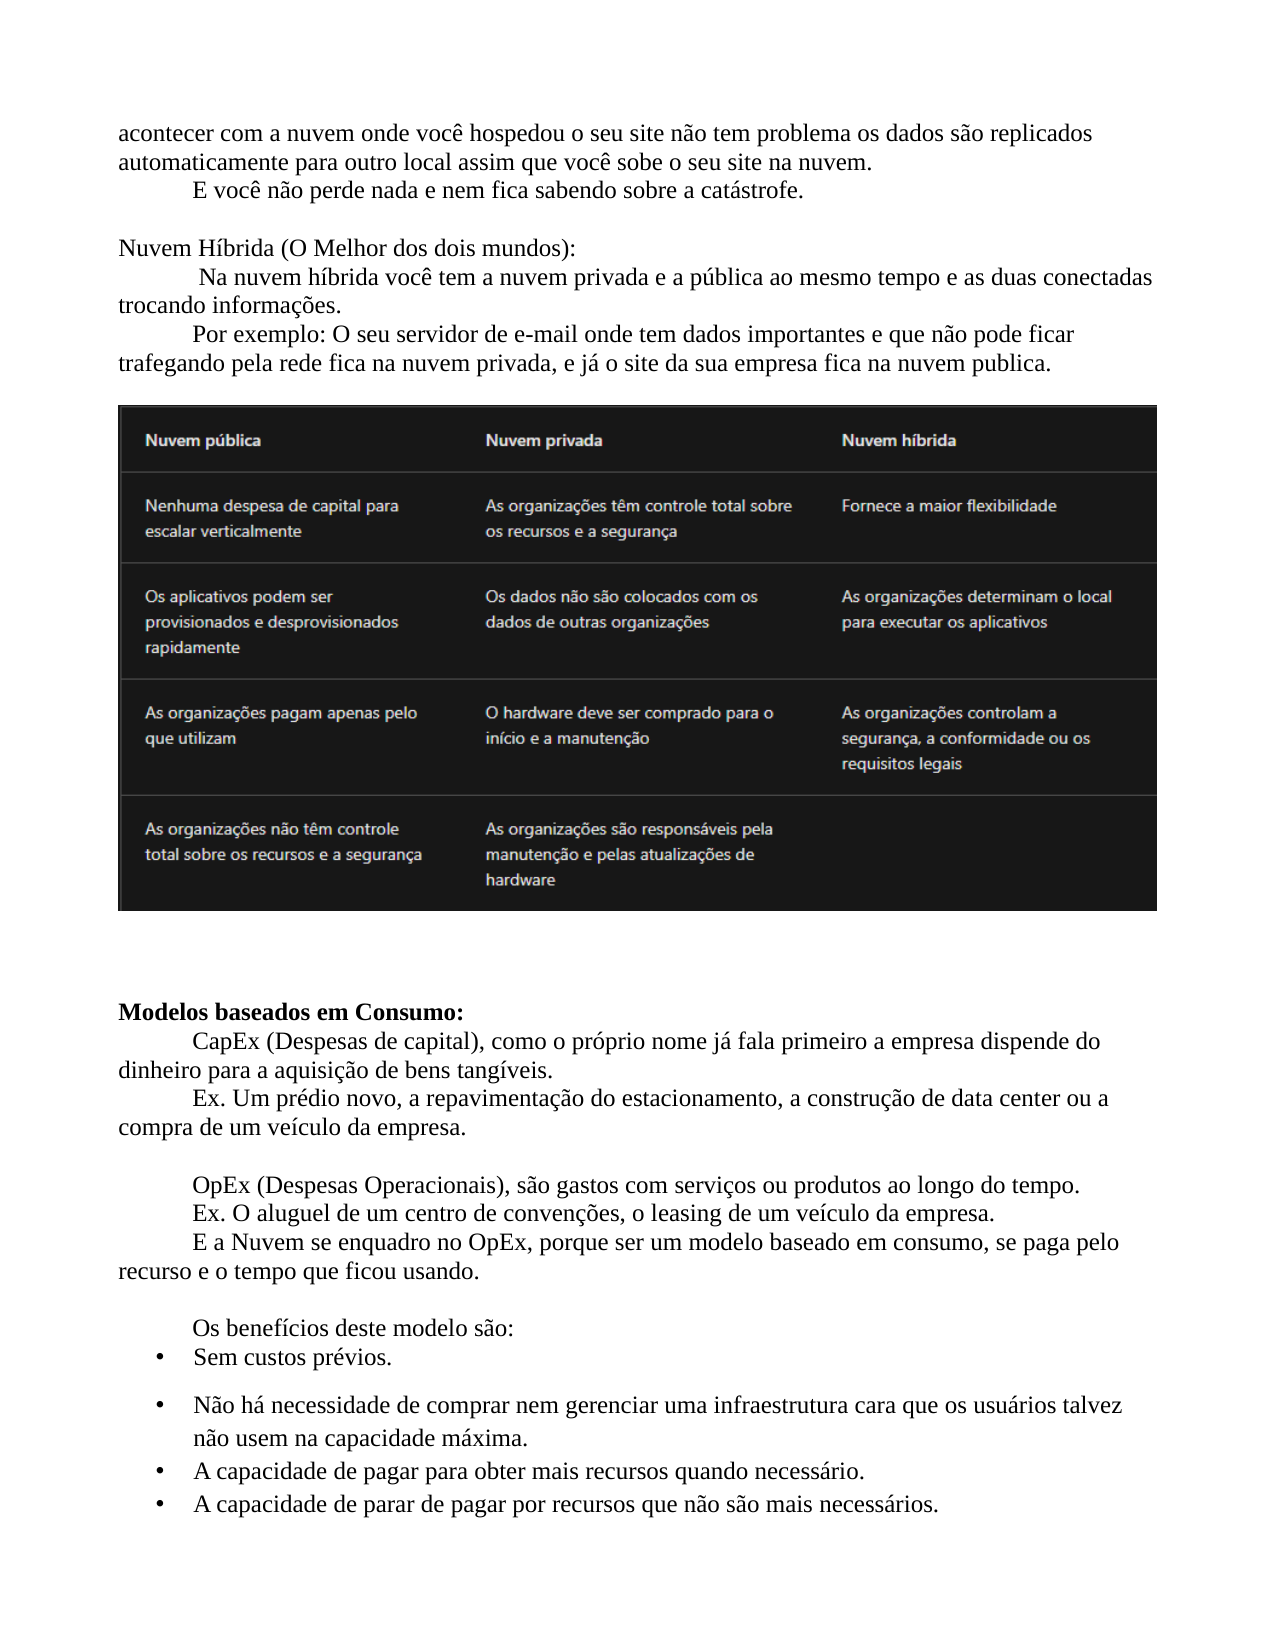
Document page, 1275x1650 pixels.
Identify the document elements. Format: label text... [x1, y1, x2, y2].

text E a Nuvem se enquadro no OpEx, porque ser um modelo baseado em consumo, se paga pelo recurso e o tempo que ficou usando. [118, 1227, 1157, 1285]
picture [118, 405, 1157, 911]
text OpEx (Despesas Operacionais), são gastos com serviços ou produtos ao longo do tempo. [118, 1170, 1157, 1198]
text Nuvem Híbrida (O Melhor dos dois mundos): [118, 233, 1157, 262]
text Na nuvem híbrida você tem a nuvem privada e a pública ao mesmo tempo e as duas conectadas trocando informações. Por exemplo: O seu servidor de e-mail onde tem dados importantes e que não pode ficar trafegando pela rede fica na nuvem privada, e já o site da sua empresa fica na nuvem publica. [118, 262, 1157, 377]
text acontecer com a nuvem onde você hospedou o seu site não tem problema os dados são replicados automaticamente para outro local assim que você sobe o seu site na nuvem. E você não perde nada e nem fica sabendo sobre a catástrofe. [118, 118, 1157, 204]
list A capacidade de parar de pagar por recursos que não são mais necessários. [156, 1489, 1157, 1518]
text CapEx (Despesas de capital), como o próprio nome já fala primeiro a empresa dispende do dinheiro para a aquisição de bens tangíveis. [118, 1026, 1157, 1083]
text Ex. O aluguel de um centro de convenções, o leasing de um veículo da empresa. [118, 1198, 1157, 1227]
text Modelos baseados em Consumo: [118, 997, 1157, 1026]
text Os benefícios deste modelo são: [118, 1313, 1157, 1342]
text Ex. Um prédio novo, a repavimentação do estacionamento, a construção de data center ou a compra de um veículo da empresa. [118, 1083, 1157, 1141]
list Não há necessidade de comprar nem gerenciar uma infraestrutura cara que os usuários talvez não usem na capacidade máxima. [156, 1390, 1157, 1452]
list A capacidade de pagar para obter mais recursos quando necessário. [156, 1456, 1157, 1485]
list Sem custos prévios. [156, 1342, 1157, 1371]
